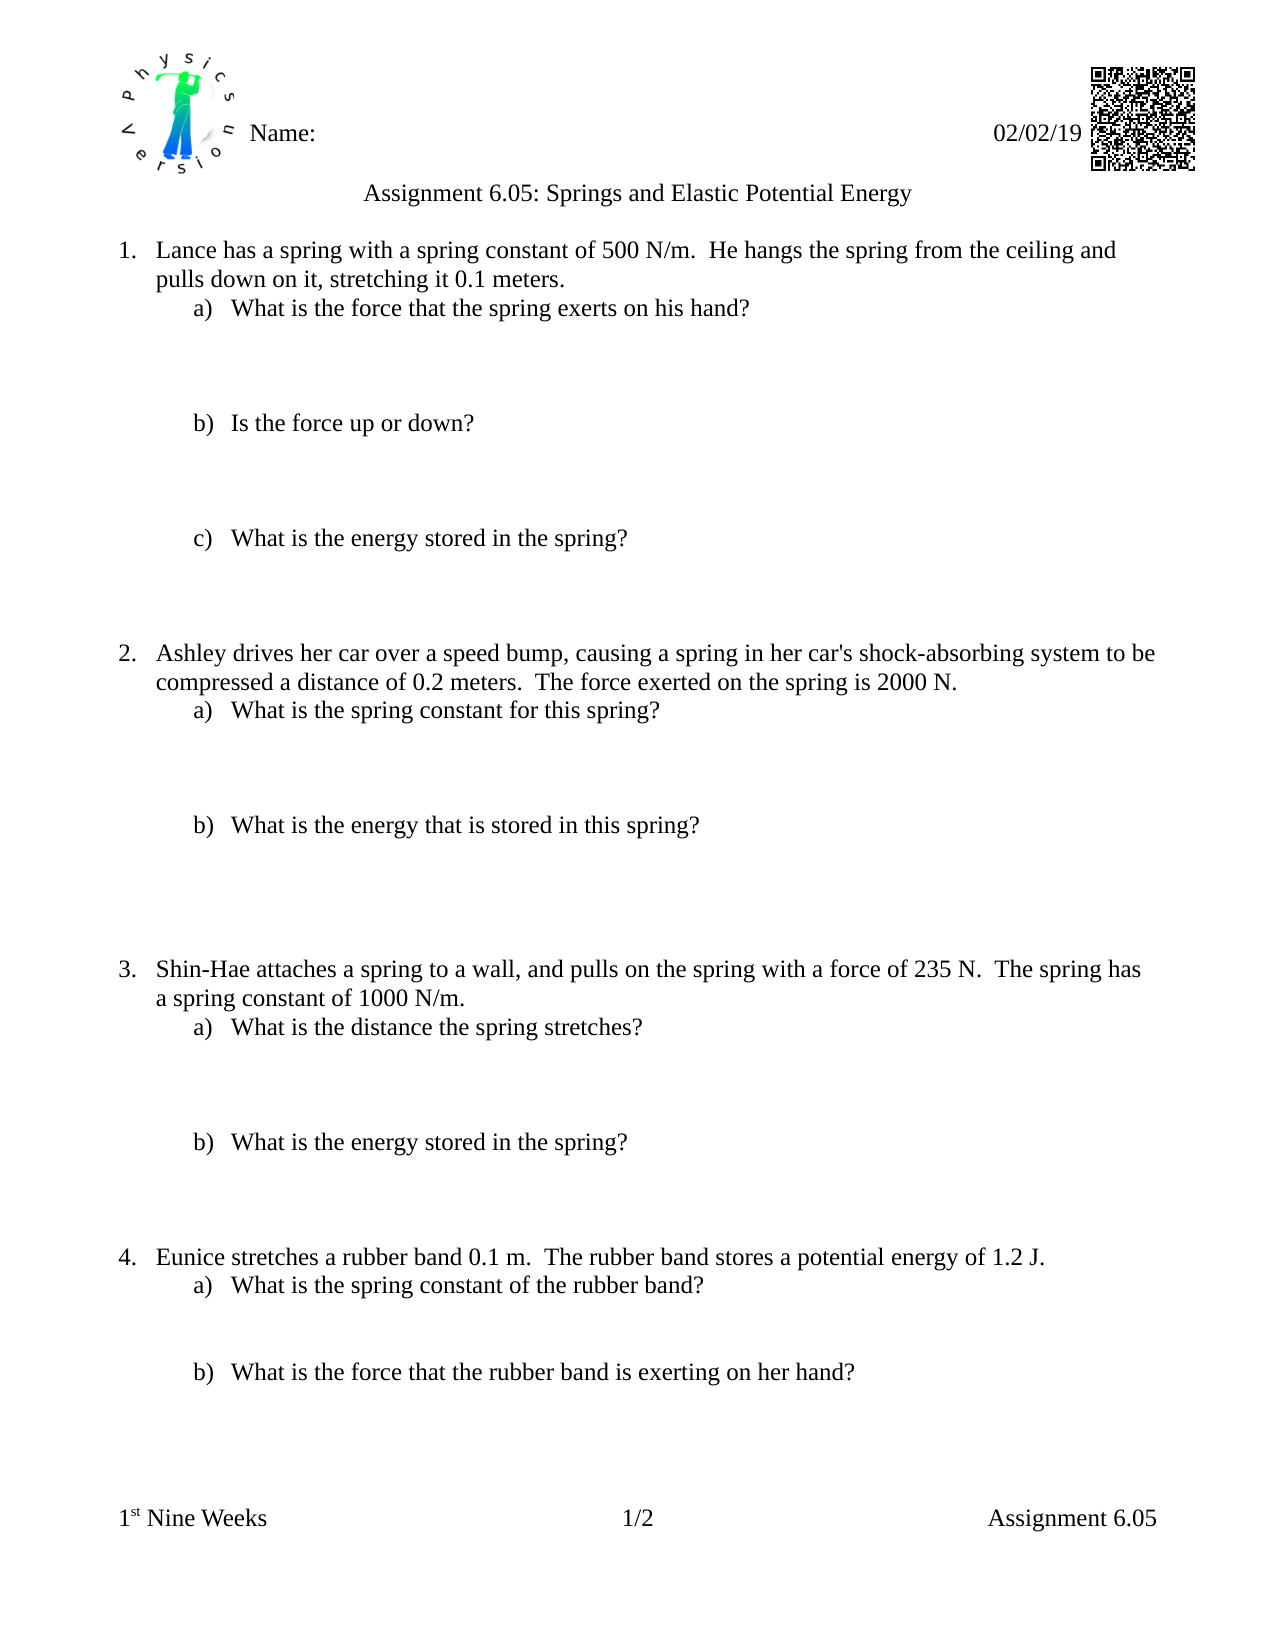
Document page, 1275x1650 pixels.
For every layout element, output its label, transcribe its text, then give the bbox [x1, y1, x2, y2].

list What is the force that the rubber band is exerting on her hand? [193, 1357, 1157, 1386]
list Is the force up or down? [193, 408, 1157, 437]
list What is the distance the spring stretches? [193, 1012, 1157, 1041]
list Ashley drives her car over a speed bump, causing a spring in her car's shock-absorbing system to be compressed a distance of 0.2 meters. The force exerted on the spring is 2000 N. [118, 638, 1157, 696]
list What is the force that the spring exerts on his hand? [193, 293, 1157, 322]
text Assignment 6.05: Springs and Elastic Potential Energy [118, 176, 1157, 207]
picture [121, 53, 235, 174]
list Shin-Hae attaches a spring to a wall, and pulls on the spring with a force of 235 N. The spring has a spring constant of 1000 N/m. [118, 954, 1157, 1012]
list What is the spring constant for this spring? [193, 696, 1157, 724]
list What is the energy stored in the spring? [193, 1127, 1157, 1156]
list Lance has a spring with a spring constant of 500 N/m. He hangs the spring from the ceiling and pulls down on it, stretching it 0.1 meters. [118, 236, 1157, 293]
list Eunice stretches a rubber band 0.1 m. The rubber band stores a potential energy of 1.2 J. [118, 1242, 1157, 1271]
list What is the energy that is stored in this spring? [193, 811, 1157, 839]
list What is the energy stored in the spring? [193, 523, 1157, 552]
picture [1082, 58, 1203, 179]
list What is the spring constant of the rubber band? [193, 1271, 1157, 1299]
